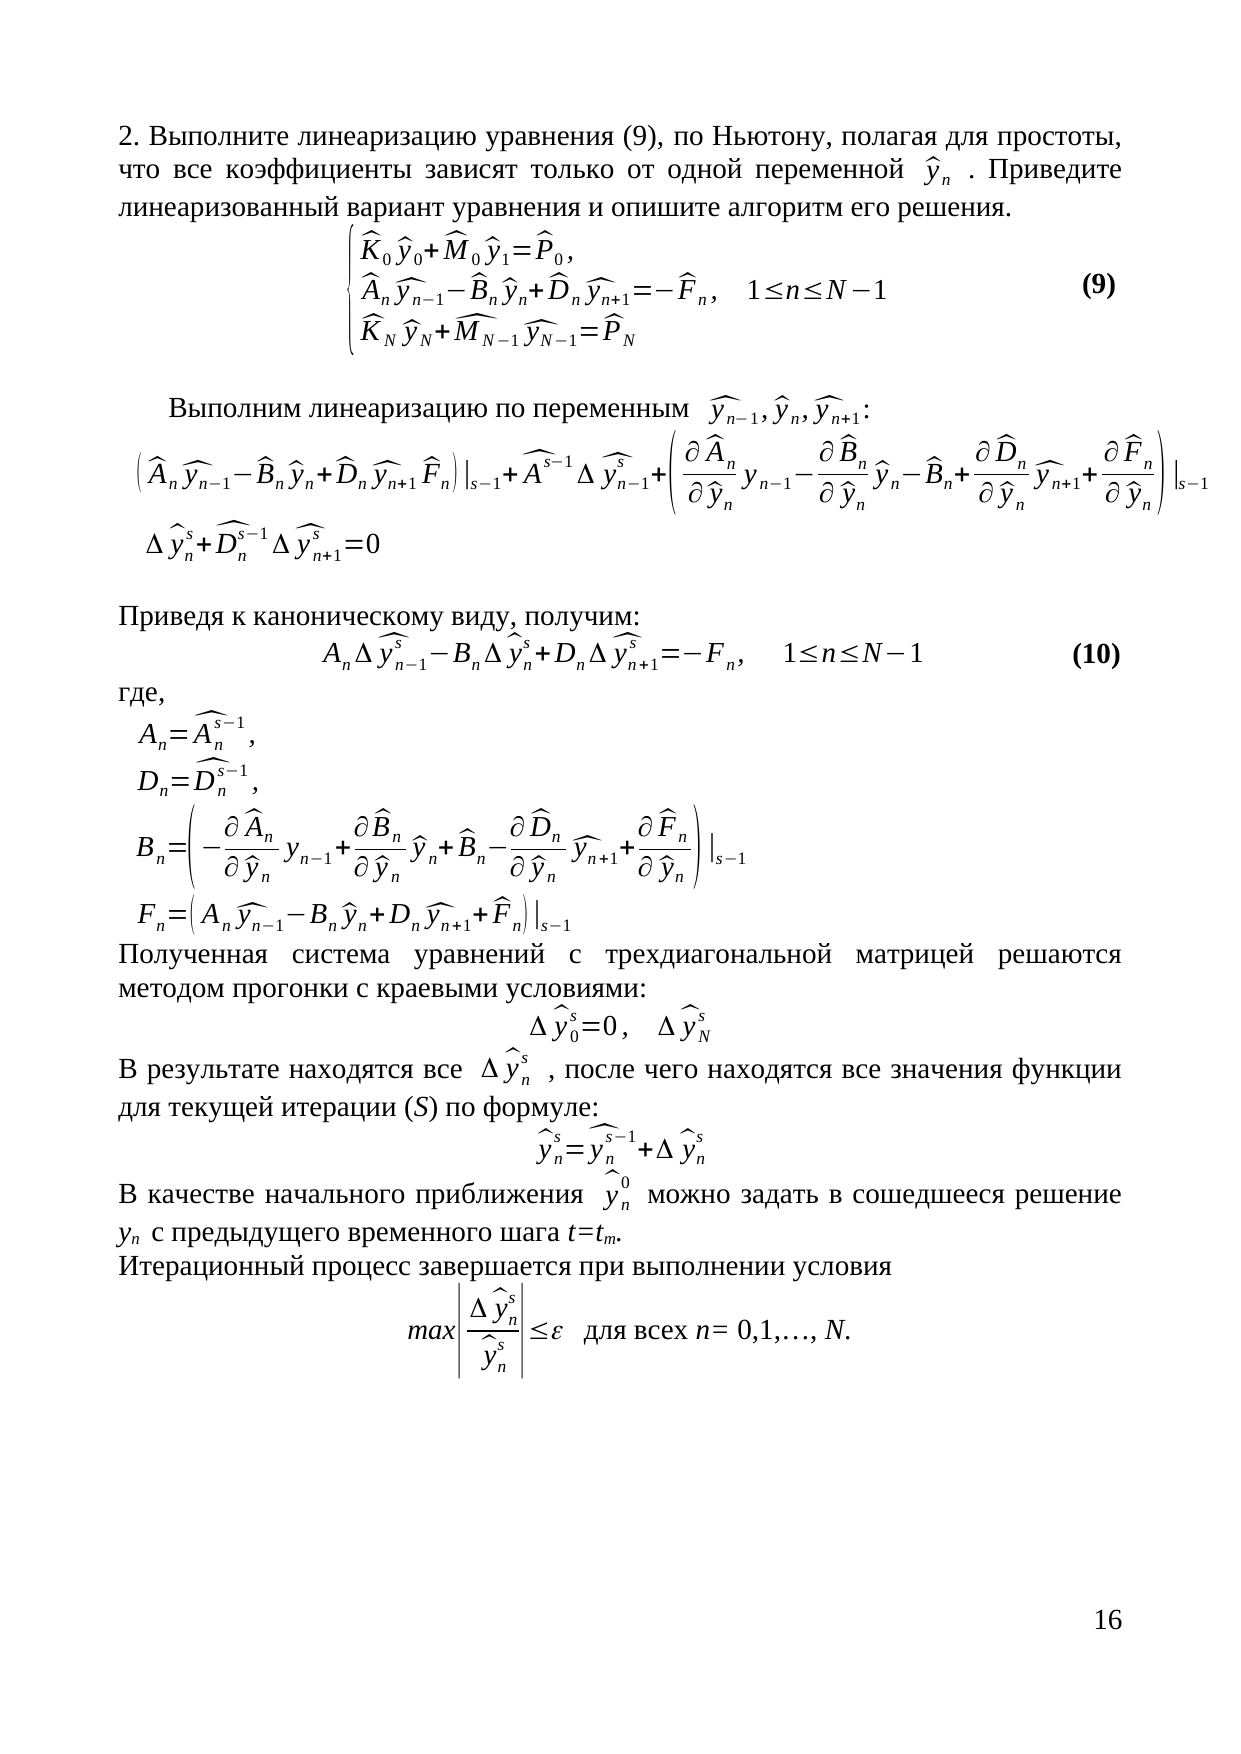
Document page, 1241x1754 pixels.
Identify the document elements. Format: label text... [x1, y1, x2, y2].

text В качестве начального приближенияможно задать в сошедшееся решение yn с предыдущего временного шага t=tm. [118, 1168, 1122, 1248]
text (9) [118, 223, 1122, 357]
text для всех n= 0,1,…, N. [118, 1282, 1122, 1380]
text 2. Выполните линеаризацию уравнения (9), по Ньютону, полагая для простоты, что все коэффициенты зависят только от одной переменной. Приведите линеаризованный вариант уравнения и опишите алгоритм его решения. [118, 118, 1122, 223]
text Итерационный процесс завершается при выполнении условия [118, 1248, 1122, 1282]
text Приведя к каноническому виду, получим: [118, 598, 1122, 632]
text В результате находятся все, после чего находятся все значения функции для текущей итерации (S) по формуле: [118, 1046, 1122, 1122]
text Выполним линеаризацию по переменным [118, 391, 1122, 428]
text (10) [118, 632, 1122, 674]
text Полученная система уравнений с трехдиагональной матрицей решаются методом прогонки с краевыми условиями: [118, 937, 1122, 1004]
text где, [118, 674, 1122, 708]
